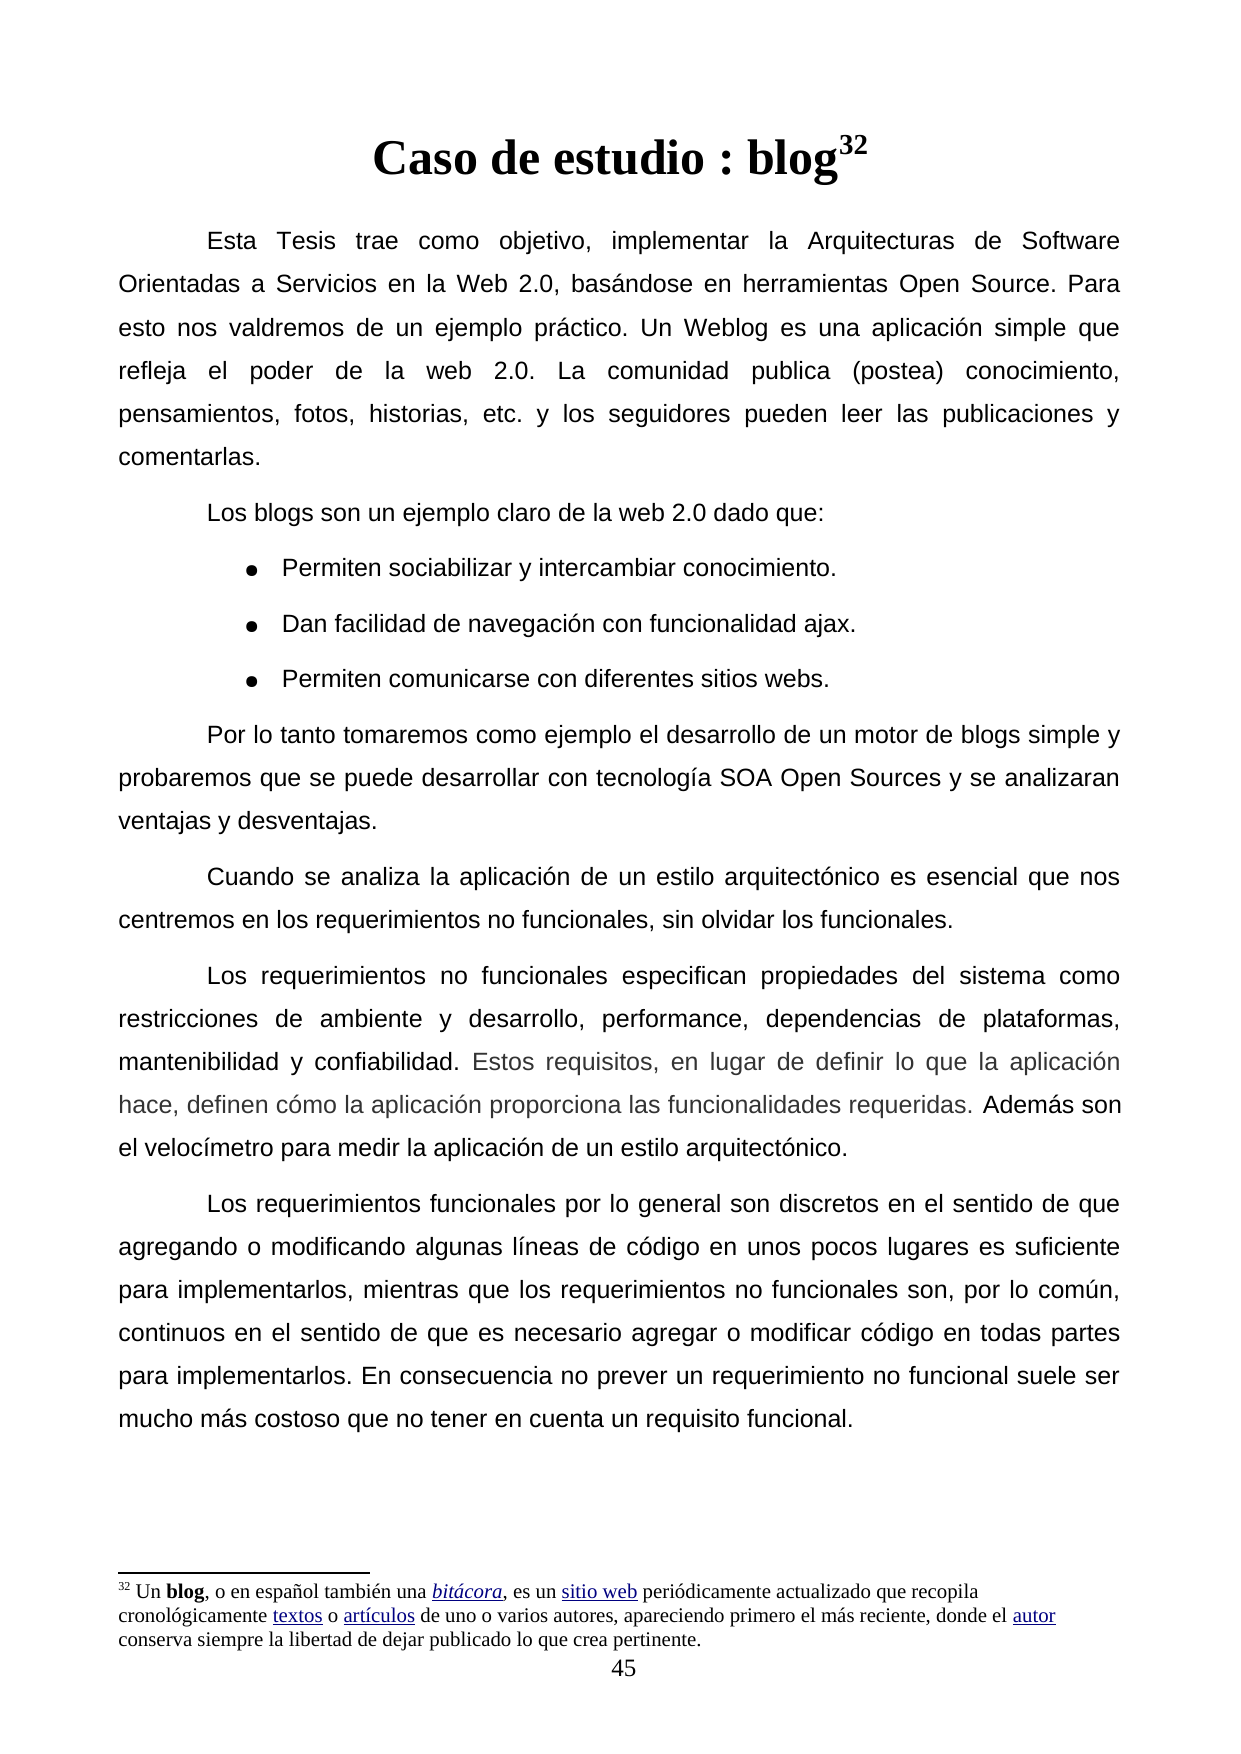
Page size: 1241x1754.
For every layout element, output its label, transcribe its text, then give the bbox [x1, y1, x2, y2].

text Esta Tesis trae como objetivo, implementar la Arquitecturas de Software Orientadas a Servicios en la Web 2.0, basándose en herramientas Open Source. Para esto nos valdremos de un ejemplo práctico. Un Weblog es una aplicación simple que refleja el poder de la web 2.0. La comunidad publica (postea) conocimiento, pensamientos, fotos, historias, etc. y los seguidores pueden leer las publicaciones y comentarlas. [118, 226, 1122, 471]
text Cuando se analiza la aplicación de un estilo arquitectónico es esencial que nos centremos en los requerimientos no funcionales, sin olvidar los funcionales. [118, 862, 1122, 934]
subtitle Caso de estudio : blog [118, 128, 1122, 185]
text Los requerimientos no funcionales especifican propiedades del sistema como restricciones de ambiente y desarrollo, performance, dependencias de plataformas, mantenibilidad y confiabilidad. Estos requisitos, en lugar de definir lo que la aplicación hace, definen cómo la aplicación proporciona las funcionalidades requeridas. Además son el velocímetro para medir la aplicación de un estilo arquitectónico. [118, 961, 1122, 1162]
list Dan facilidad de navegación con funcionalidad ajax. [156, 609, 1122, 638]
list Permiten comunicarse con diferentes sitios webs. [156, 664, 1122, 693]
text Por lo tanto tomaremos como ejemplo el desarrollo de un motor de blogs simple y probaremos que se puede desarrollar con tecnología SOA Open Sources y se analizaran ventajas y desventajas. [118, 720, 1122, 835]
text Los blogs son un ejemplo claro de la web 2.0 dado que: [118, 498, 1122, 526]
text Los requerimientos funcionales por lo general son discretos en el sentido de que agregando o modificando algunas líneas de código en unos pocos lugares es suficiente para implementarlos, mientras que los requerimientos no funcionales son, por lo común, continuos en el sentido de que es necesario agregar o modificar código en todas partes para implementarlos. En consecuencia no prever un requerimiento no funcional suele ser mucho más costoso que no tener en cuenta un requisito funcional. [118, 1189, 1122, 1433]
text Un blog, o en español también una bitácora, es un sitio web periódicamente actualizado que recopila cronológicamente textos o artículos de uno o varios autores, apareciendo primero el más reciente, donde el autor conserva siempre la libertad de dejar publicado lo que crea pertinente. [118, 1579, 1122, 1651]
list Permiten sociabilizar y intercambiar conocimiento. [156, 553, 1122, 582]
